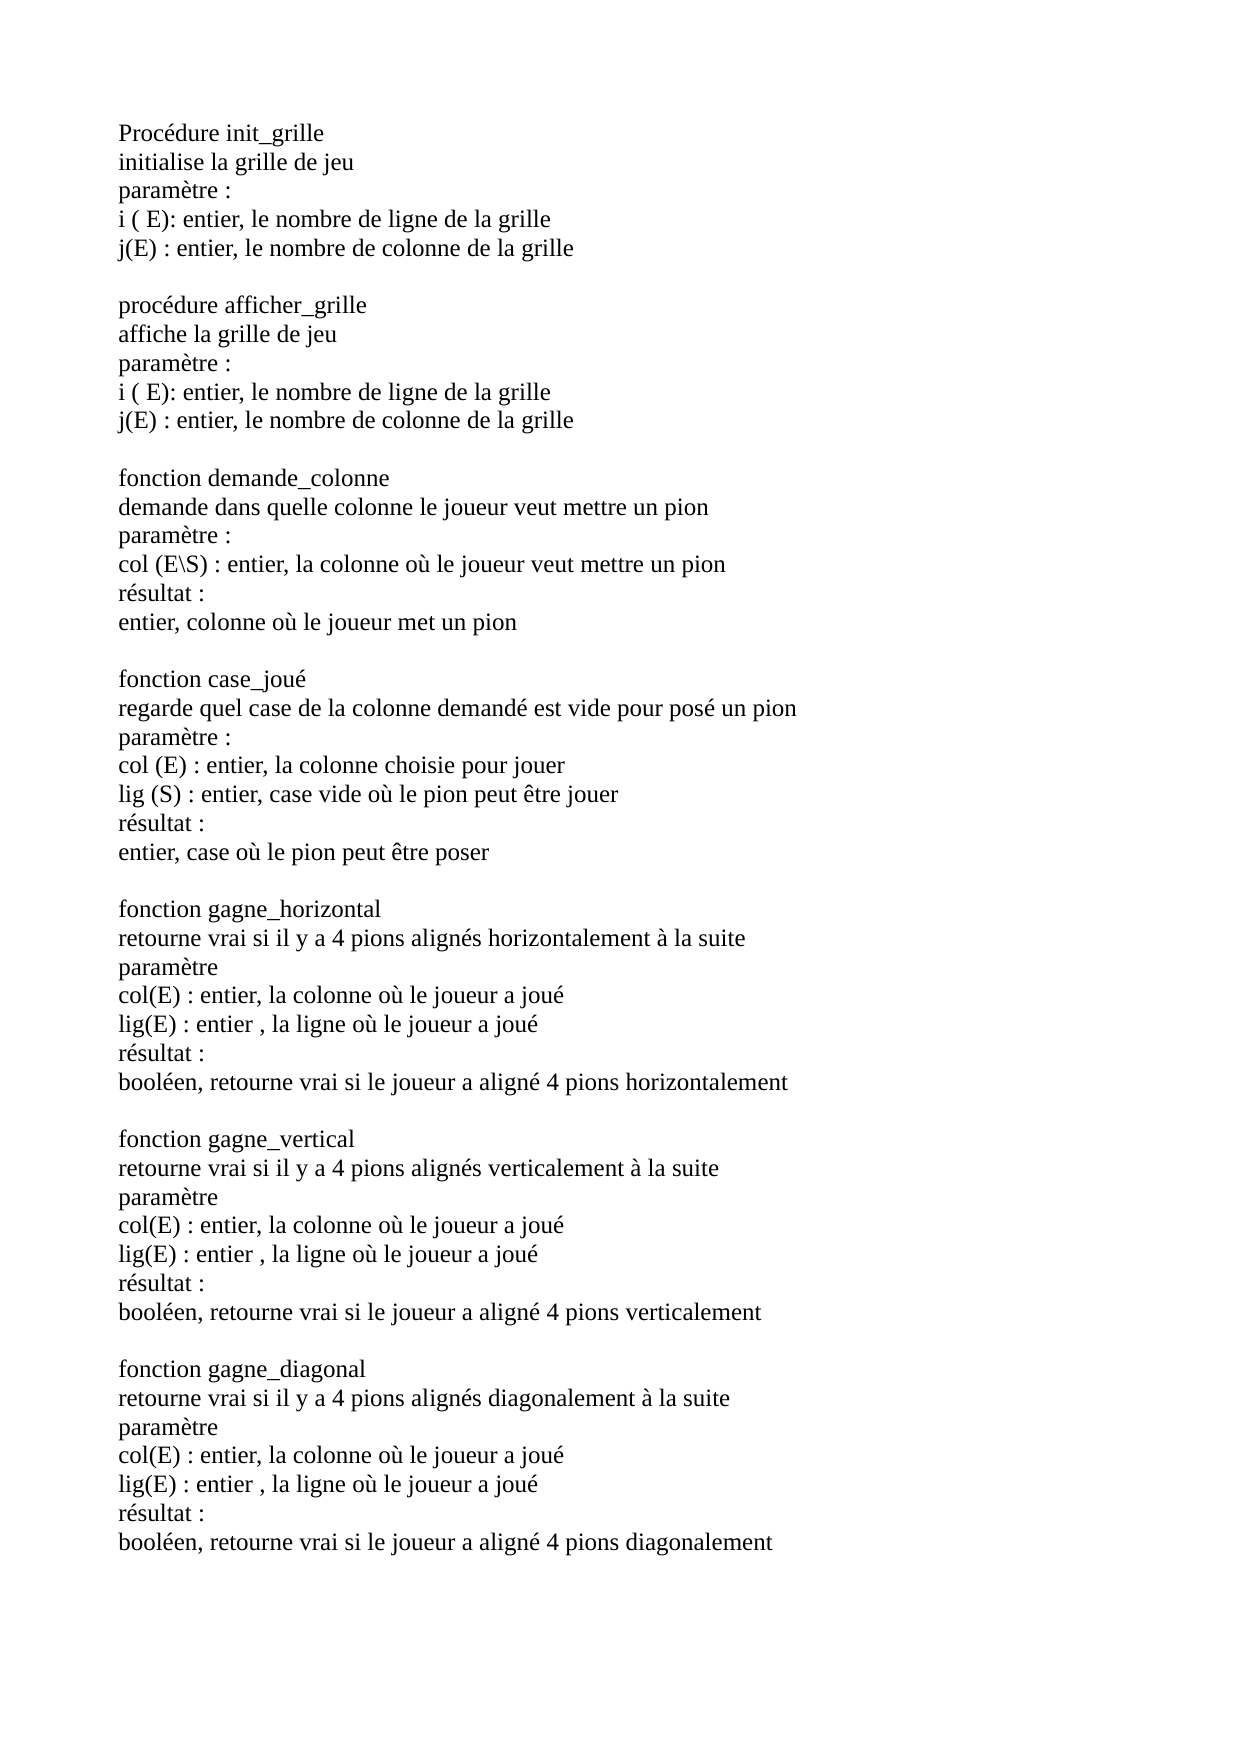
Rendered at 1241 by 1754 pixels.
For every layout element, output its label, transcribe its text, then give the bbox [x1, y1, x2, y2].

text j(E) : entier, le nombre de colonne de la grille [118, 406, 1122, 434]
text résultat : [118, 808, 1122, 837]
text résultat : [118, 1498, 1122, 1527]
text résultat : [118, 1038, 1122, 1067]
text fonction case_joué [118, 664, 1122, 693]
text paramètre [118, 952, 1122, 981]
text regarde quel case de la colonne demandé est vide pour posé un pion [118, 693, 1122, 722]
text i ( E): entier, le nombre de ligne de la grille [118, 204, 1122, 233]
text col(E) : entier, la colonne où le joueur a joué [118, 1211, 1122, 1239]
text résultat : [118, 578, 1122, 607]
text entier, colonne où le joueur met un pion [118, 607, 1122, 636]
text retourne vrai si il y a 4 pions alignés verticalement à la suite [118, 1153, 1122, 1182]
text j(E) : entier, le nombre de colonne de la grille [118, 233, 1122, 262]
text retourne vrai si il y a 4 pions alignés diagonalement à la suite [118, 1383, 1122, 1412]
text fonction gagne_vertical [118, 1124, 1122, 1153]
text paramètre [118, 1182, 1122, 1211]
text paramètre : [118, 348, 1122, 377]
text booléen, retourne vrai si le joueur a aligné 4 pions diagonalement [118, 1527, 1122, 1556]
text lig(E) : entier , la ligne où le joueur a joué [118, 1239, 1122, 1268]
text procédure afficher_grille [118, 291, 1122, 319]
text col (E\S) : entier, la colonne où le joueur veut mettre un pion [118, 549, 1122, 578]
text booléen, retourne vrai si le joueur a aligné 4 pions horizontalement [118, 1067, 1122, 1096]
text entier, case où le pion peut être poser [118, 837, 1122, 866]
text demande dans quelle colonne le joueur veut mettre un pion [118, 492, 1122, 521]
text Procédure init_grille [118, 118, 1122, 147]
text affiche la grille de jeu [118, 319, 1122, 348]
text fonction gagne_horizontal [118, 894, 1122, 923]
text paramètre : [118, 722, 1122, 751]
text fonction gagne_diagonal [118, 1354, 1122, 1383]
text initialise la grille de jeu [118, 147, 1122, 176]
text paramètre : [118, 176, 1122, 204]
text paramètre : [118, 521, 1122, 549]
text lig (S) : entier, case vide où le pion peut être jouer [118, 779, 1122, 808]
text col (E) : entier, la colonne choisie pour jouer [118, 751, 1122, 779]
text fonction demande_colonne [118, 463, 1122, 492]
text lig(E) : entier , la ligne où le joueur a joué [118, 1469, 1122, 1498]
text i ( E): entier, le nombre de ligne de la grille [118, 377, 1122, 406]
text booléen, retourne vrai si le joueur a aligné 4 pions verticalement [118, 1297, 1122, 1326]
text col(E) : entier, la colonne où le joueur a joué [118, 981, 1122, 1009]
text résultat : [118, 1268, 1122, 1297]
text lig(E) : entier , la ligne où le joueur a joué [118, 1009, 1122, 1038]
text paramètre [118, 1412, 1122, 1441]
text col(E) : entier, la colonne où le joueur a joué [118, 1441, 1122, 1469]
text retourne vrai si il y a 4 pions alignés horizontalement à la suite [118, 923, 1122, 952]
